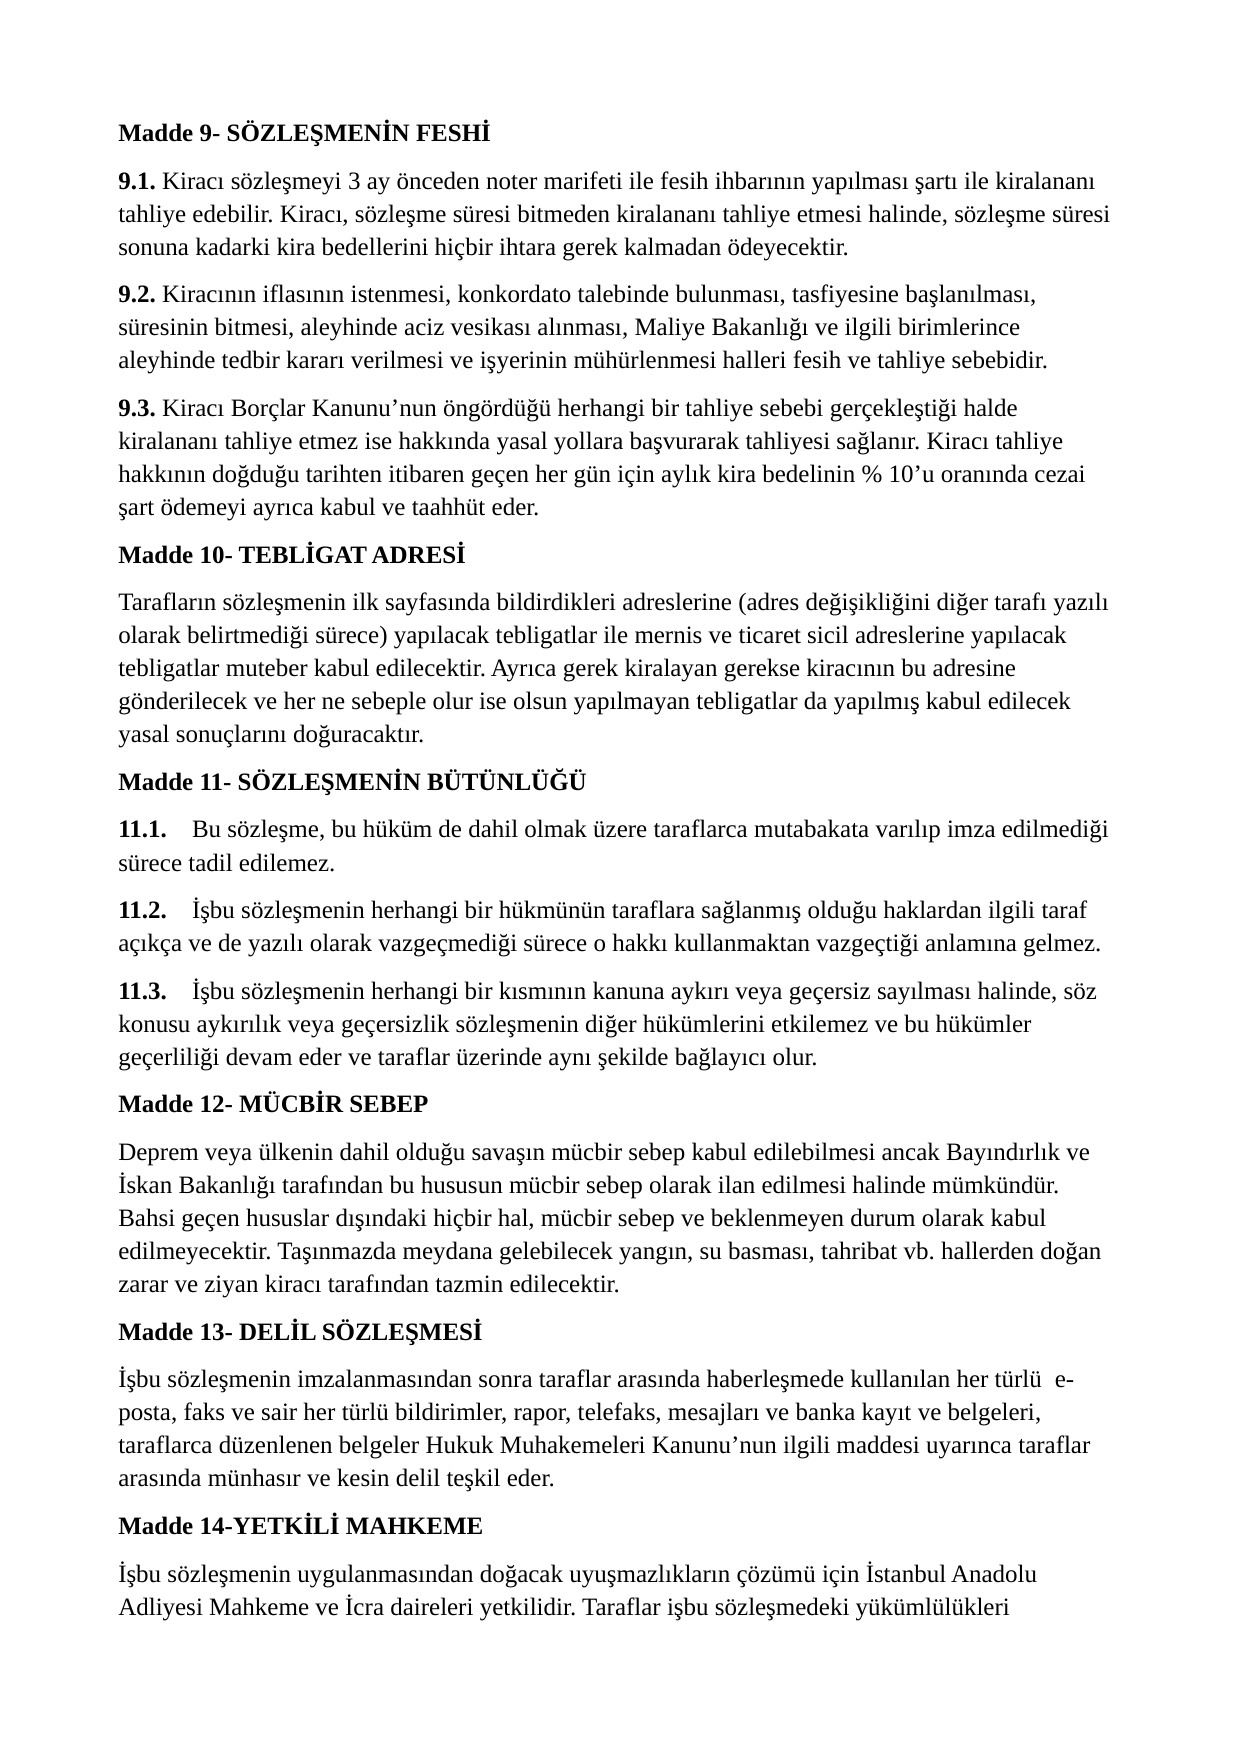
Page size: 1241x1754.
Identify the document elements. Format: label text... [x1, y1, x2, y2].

text Tarafların sözleşmenin ilk sayfasında bildirdikleri adreslerine (adres değişikliğini diğer tarafı yazılı olarak belirtmediği sürece) yapılacak tebligatlar ile mernis ve ticaret sicil adreslerine yapılacak tebligatlar muteber kabul edilecektir. Ayrıca gerek kiralayan gerekse kiracının bu adresine gönderilecek ve her ne sebeple olur ise olsun yapılmayan tebligatlar da yapılmış kabul edilecek yasal sonuçlarını doğuracaktır. [118, 587, 1122, 748]
text 11.3. İşbu sözleşmenin herhangi bir kısmının kanuna aykırı veya geçersiz sayılması halinde, söz konusu aykırılık veya geçersizlik sözleşmenin diğer hükümlerini etkilemez ve bu hükümler geçerliliği devam eder ve taraflar üzerinde aynı şekilde bağlayıcı olur. [118, 976, 1122, 1071]
text 9.2. Kiracının iflasının istenmesi, konkordato talebinde bulunması, tasfiyesine başlanılması, süresinin bitmesi, aleyhinde aciz vesikası alınması, Maliye Bakanlığı ve ilgili birimlerince aleyhinde tedbir kararı verilmesi ve işyerinin mühürlenmesi halleri fesih ve tahliye sebebidir. [118, 279, 1122, 374]
text Deprem veya ülkenin dahil olduğu savaşın mücbir sebep kabul edilebilmesi ancak Bayındırlık ve İskan Bakanlığı tarafından bu hususun mücbir sebep olarak ilan edilmesi halinde mümkündür. Bahsi geçen hususlar dışındaki hiçbir hal, mücbir sebep ve beklenmeyen durum olarak kabul edilmeyecektir. Taşınmazda meydana gelebilecek yangın, su basması, tahribat vb. hallerden doğan zarar ve ziyan kiracı tarafından tazmin edilecektir. [118, 1137, 1122, 1298]
text 9.3. Kiracı Borçlar Kanunu’nun öngördüğü herhangi bir tahliye sebebi gerçekleştiği halde kiralananı tahliye etmez ise hakkında yasal yollara başvurarak tahliyesi sağlanır. Kiracı tahliye hakkının doğduğu tarihten itibaren geçen her gün için aylık kira bedelinin % 10’u oranında cezai şart ödemeyi ayrıca kabul ve taahhüt eder. [118, 393, 1122, 521]
text Madde 13- DELİL SÖZLEŞMESİ [118, 1317, 1122, 1346]
text İşbu sözleşmenin uygulanmasından doğacak uyuşmazlıkların çözümü için İstanbul Anadolu Adliyesi Mahkeme ve İcra daireleri yetkilidir. Taraflar işbu sözleşmedeki yükümlülükleri [118, 1559, 1122, 1620]
text İşbu sözleşmenin imzalanmasından sonra taraflar arasında haberleşmede kullanılan her türlü e-posta, faks ve sair her türlü bildirimler, rapor, telefaks, mesajları ve banka kayıt ve belgeleri, taraflarca düzenlenen belgeler Hukuk Muhakemeleri Kanunu’nun ilgili maddesi uyarınca taraflar arasında münhasır ve kesin delil teşkil eder. [118, 1364, 1122, 1492]
text 11.2. İşbu sözleşmenin herhangi bir hükmünün taraflara sağlanmış olduğu haklardan ilgili taraf açıkça ve de yazılı olarak vazgeçmediği sürece o hakkı kullanmaktan vazgeçtiği anlamına gelmez. [118, 895, 1122, 957]
text 9.1. Kiracı sözleşmeyi 3 ay önceden noter marifeti ile fesih ihbarının yapılması şartı ile kiralananı tahliye edebilir. Kiracı, sözleşme süresi bitmeden kiralananı tahliye etmesi halinde, sözleşme süresi sonuna kadarki kira bedellerini hiçbir ihtara gerek kalmadan ödeyecektir. [118, 166, 1122, 261]
text Madde 9- SÖZLEŞMENİN FESHİ [118, 118, 1122, 147]
text Madde 14-YETKİLİ MAHKEME [118, 1511, 1122, 1540]
text 11.1. Bu sözleşme, bu hüküm de dahil olmak üzere taraflarca mutabakata varılıp imza edilmediği sürece tadil edilemez. [118, 814, 1122, 876]
text Madde 10- TEBLİGAT ADRESİ [118, 540, 1122, 568]
text Madde 12- MÜCBİR SEBEP [118, 1089, 1122, 1118]
text Madde 11- SÖZLEŞMENİN BÜTÜNLÜĞÜ [118, 767, 1122, 796]
